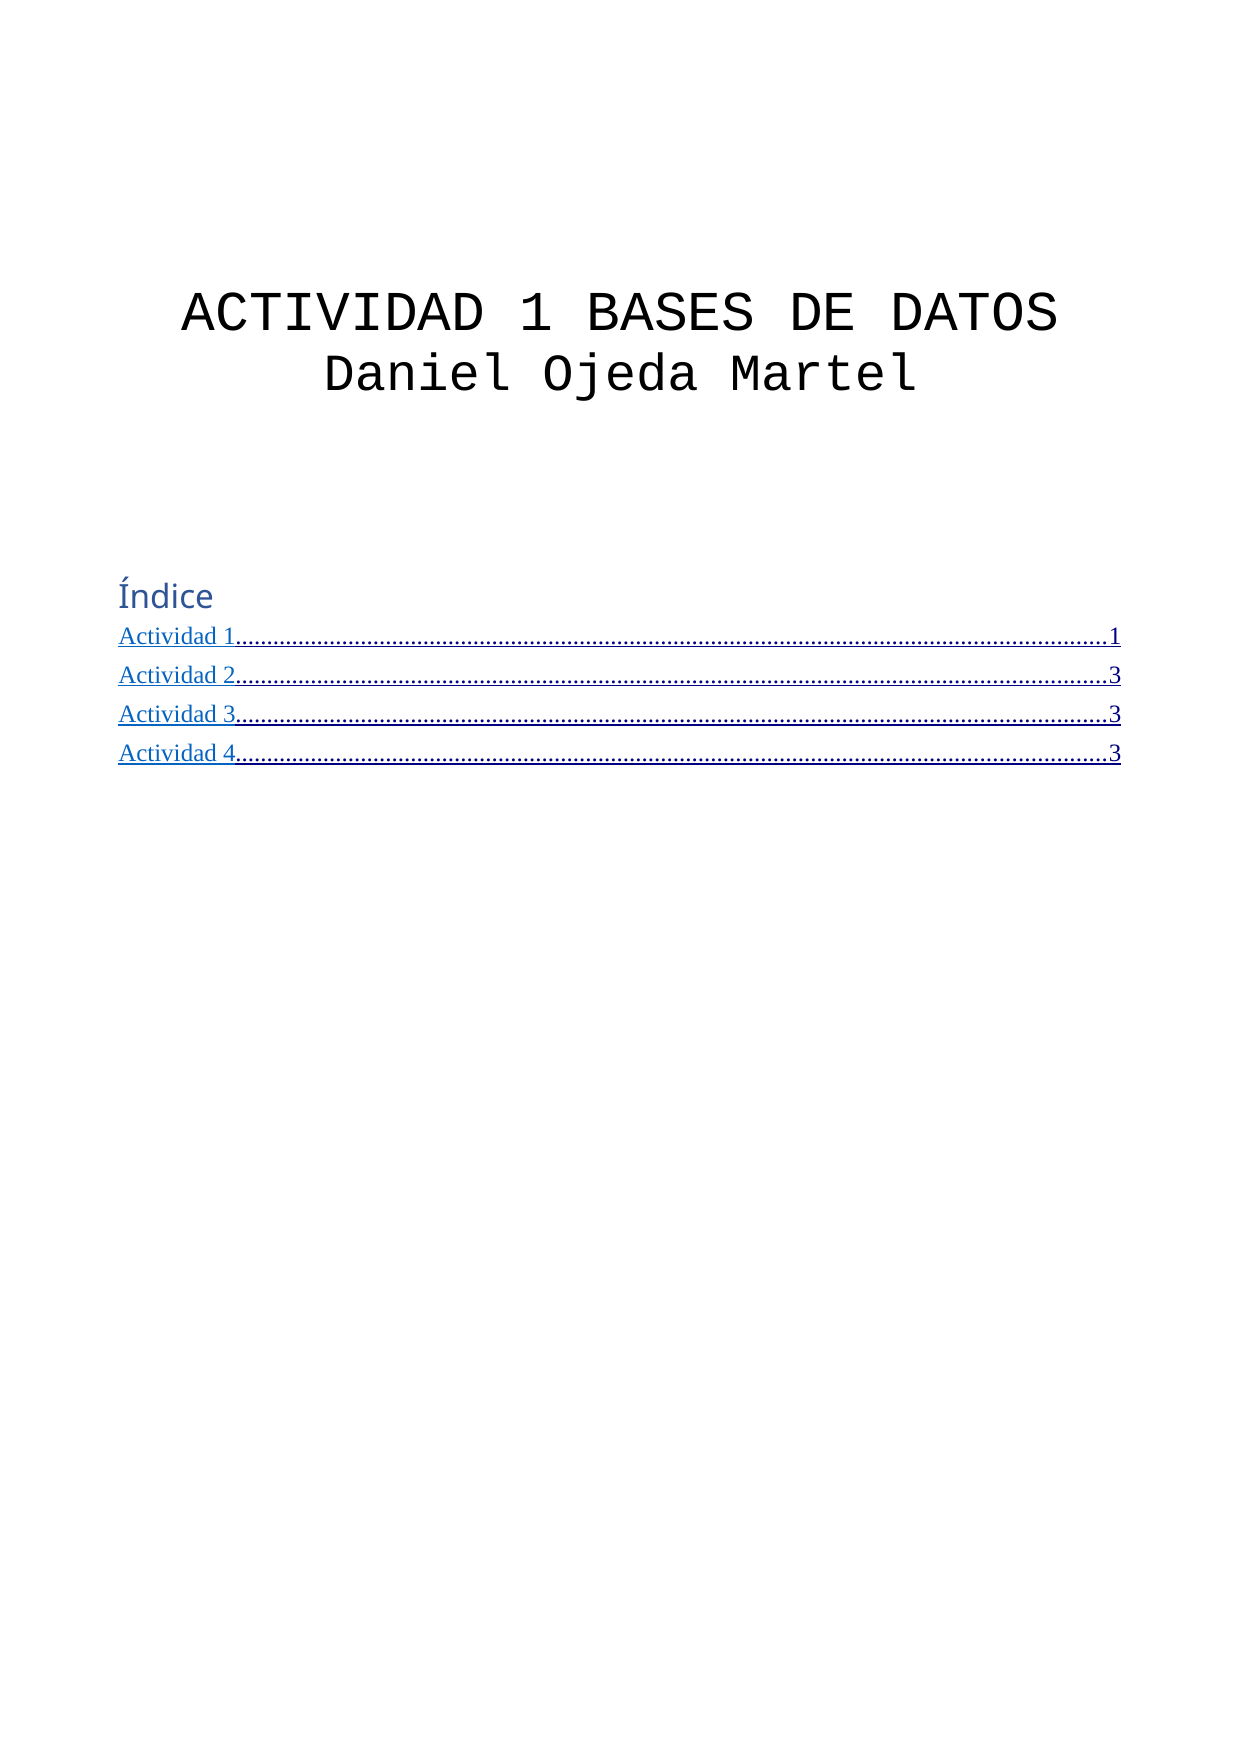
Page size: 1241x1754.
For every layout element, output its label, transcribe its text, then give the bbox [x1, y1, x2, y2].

text Daniel Ojeda Martel [118, 347, 1122, 406]
text Actividad 1 1 [118, 621, 1122, 649]
text Actividad 3 3 [118, 699, 1122, 728]
text Índice [118, 573, 1122, 619]
text Actividad 2 3 [118, 660, 1122, 689]
text Actividad 4 3 [118, 738, 1122, 767]
text ACTIVIDAD 1 BASES DE DATOS [118, 284, 1122, 347]
